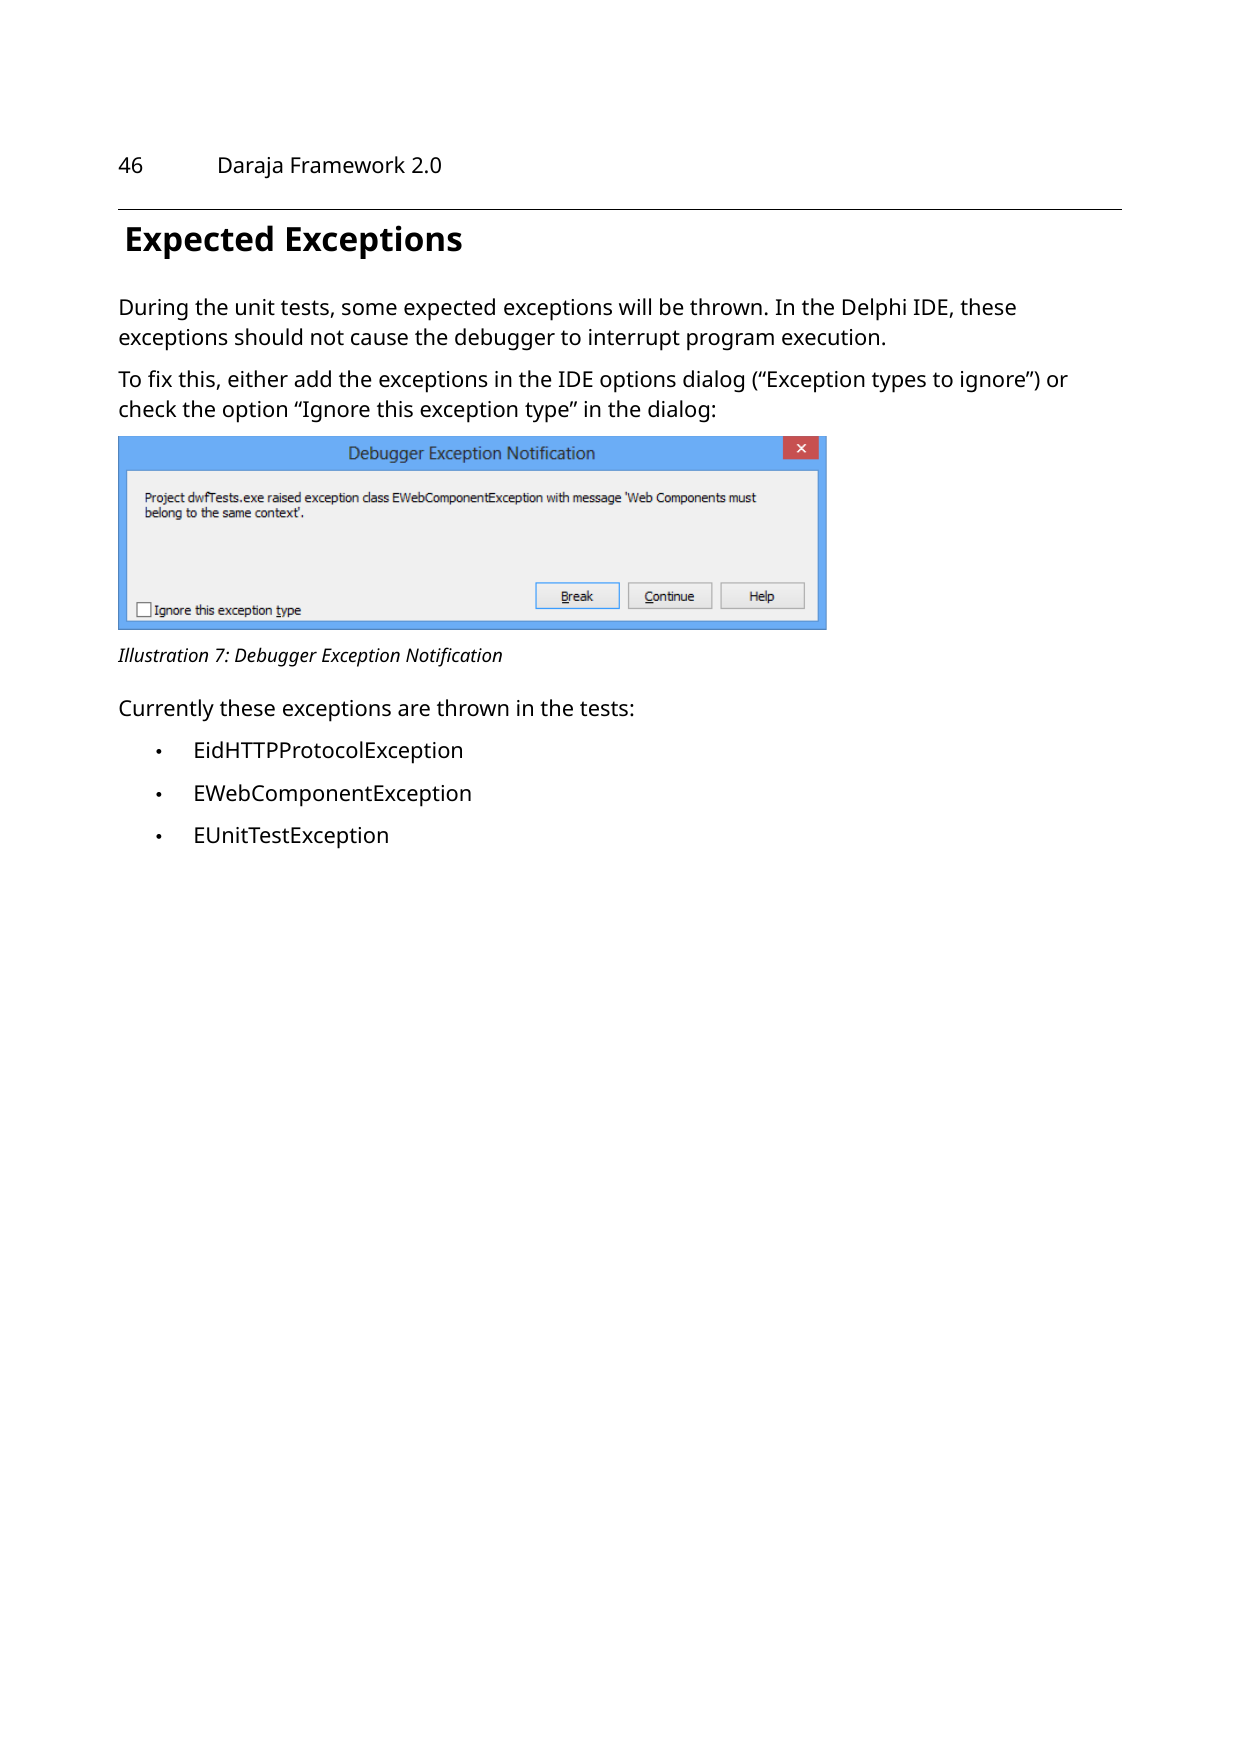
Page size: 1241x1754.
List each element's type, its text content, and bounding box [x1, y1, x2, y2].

text To fix this, either add the exceptions in the IDE options dialog (“Exception types to ignore”) or check the option “Ignore this exception type” in the dialog: [118, 364, 1122, 423]
list EUnitTestException [156, 820, 1122, 850]
text Illustration 7: Debugger Exception Notification [118, 436, 1122, 668]
list EWebComponentException [156, 778, 1122, 807]
subtitle Expected Exceptions [118, 210, 1122, 268]
text Currently these exceptions are thrown in the tests: [118, 693, 1122, 723]
list EidHTTPProtocolException [156, 735, 1122, 765]
picture [118, 436, 827, 630]
text During the unit tests, some expected exceptions will be thrown. In the Delphi IDE, these exceptions should not cause the debugger to interrupt program execution. [118, 292, 1122, 351]
